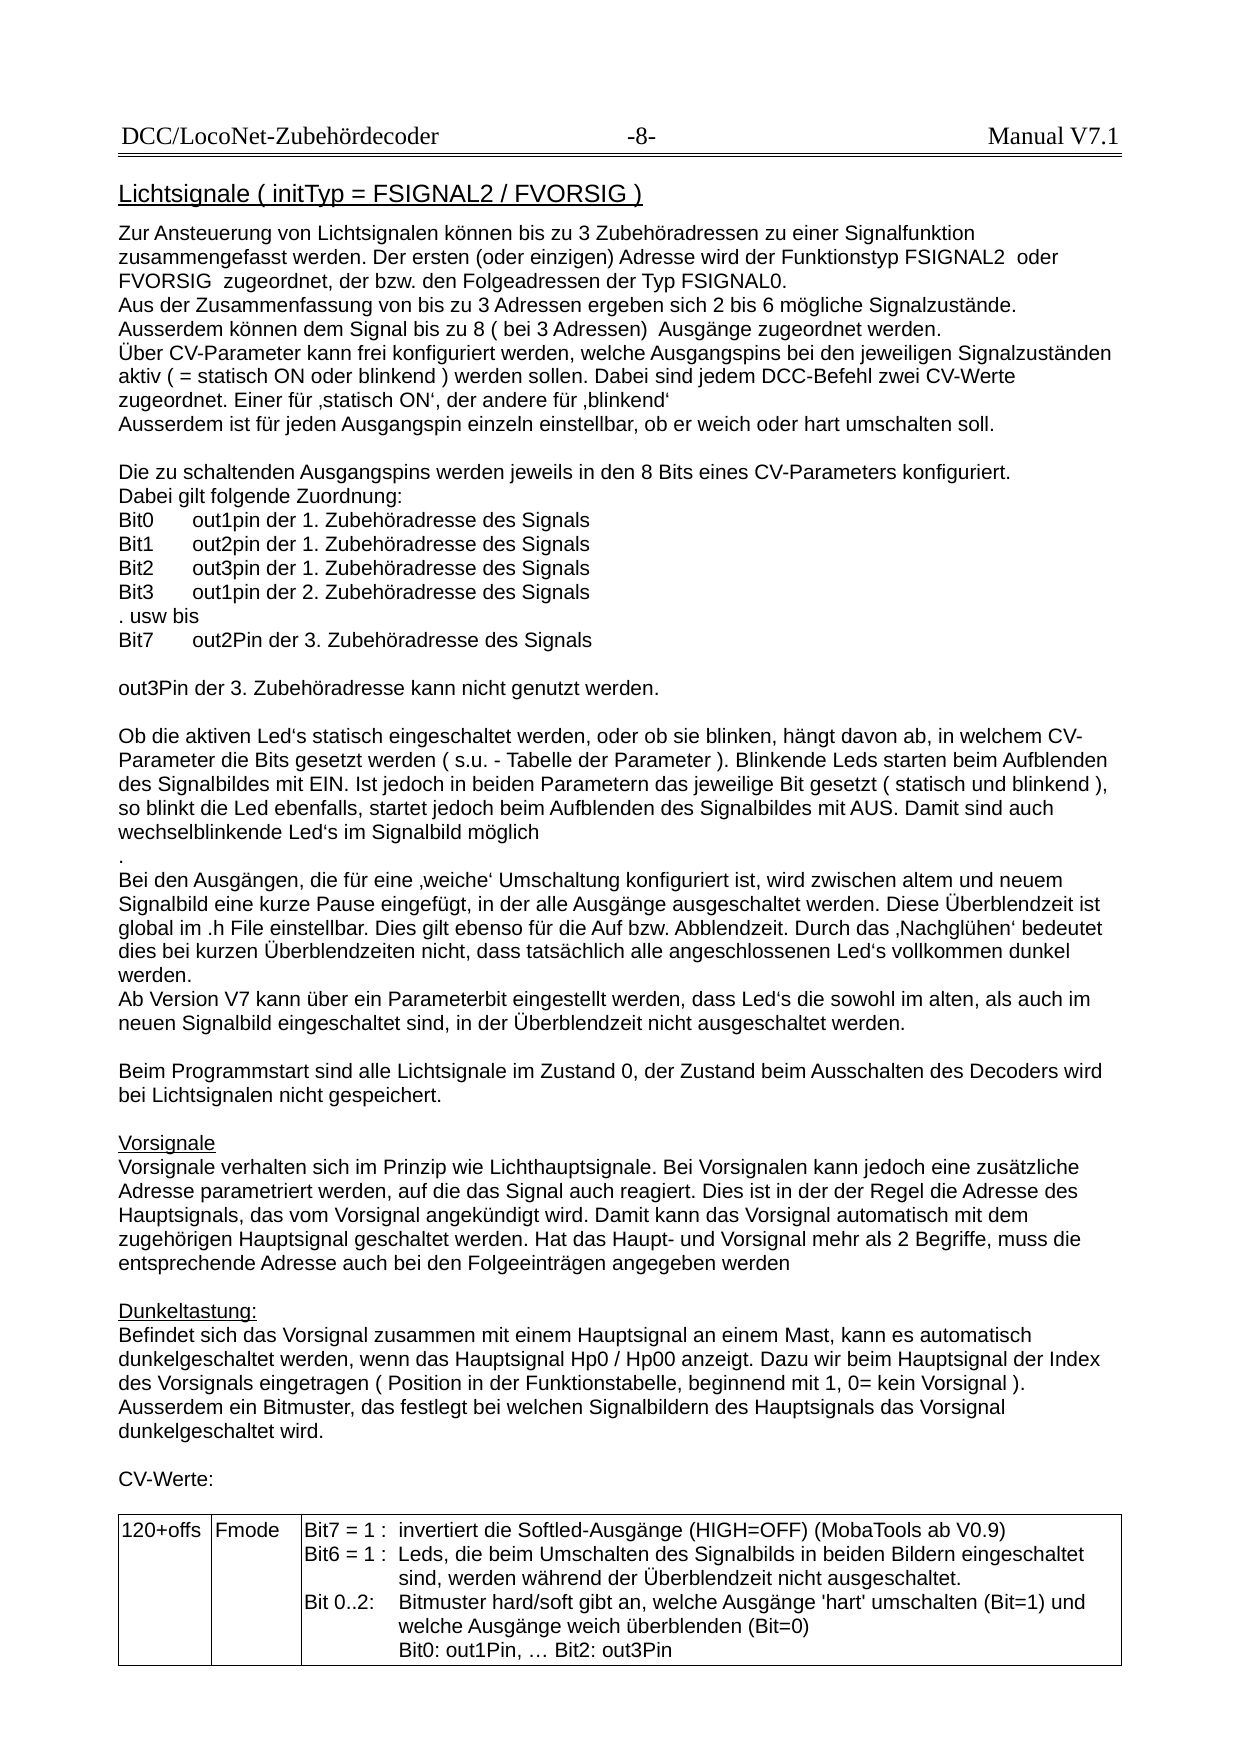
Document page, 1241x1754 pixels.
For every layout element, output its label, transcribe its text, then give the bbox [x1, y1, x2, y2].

text Zur Ansteuerung von Lichtsignalen können bis zu 3 Zubehöradressen zu einer Signalfunktion zusammengefasst werden. Der ersten (oder einzigen) Adresse wird der Funktionstyp FSIGNAL2 oder FVORSIG zugeordnet, der bzw. den Folgeadressen der Typ FSIGNAL0. [118, 221, 1122, 292]
text Über CV-Parameter kann frei konfiguriert werden, welche Ausgangspins bei den jeweiligen Signalzuständen aktiv ( = statisch ON oder blinkend ) werden sollen. Dabei sind jedem DCC-Befehl zwei CV-Werte zugeordnet. Einer für ‚statisch ON‘, der andere für ‚blinkend‘ [118, 340, 1122, 412]
text out3Pin der 3. Zubehöradresse kann nicht genutzt werden. [118, 676, 1122, 700]
text Ausserdem ist für jeden Ausgangspin einzeln einstellbar, ob er weich oder hart umschalten soll. [118, 412, 1122, 436]
text Bei den Ausgängen, die für eine ‚weiche‘ Umschaltung konfiguriert ist, wird zwischen altem und neuem Signalbild eine kurze Pause eingefügt, in der alle Ausgänge ausgeschaltet werden. Diese Überblendzeit ist global im .h File einstellbar. Dies gilt ebenso für die Auf bzw. Abblendzeit. Durch das ‚Nachglühen‘ bedeutet dies bei kurzen Überblendzeiten nicht, dass tatsächlich alle angeschlossenen Led‘s vollkommen dunkel werden. [118, 867, 1122, 987]
text Beim Programmstart sind alle Lichtsignale im Zustand 0, der Zustand beim Ausschalten des Decoders wird bei Lichtsignalen nicht gespeichert. [118, 1059, 1122, 1107]
text Vorsignale verhalten sich im Prinzip wie Lichthauptsignale. Bei Vorsignalen kann jedoch eine zusätzliche Adresse parametriert werden, auf die das Signal auch reagiert. Dies ist in der der Regel die Adresse des Hauptsignals, das vom Vorsignal angekündigt wird. Damit kann das Vorsignal automatisch mit dem zugehörigen Hauptsignal geschaltet werden. Hat das Haupt- und Vorsignal mehr als 2 Begriffe, muss die entsprechende Adresse auch bei den Folgeeinträgen angegeben werden [118, 1155, 1122, 1275]
table_header 120+offs [119, 1515, 211, 1665]
text Bit2 out3pin der 1. Zubehöradresse des Signals [118, 556, 1122, 580]
text Dunkeltastung: [118, 1299, 1122, 1323]
text Dabei gilt folgende Zuordnung: [118, 484, 1122, 508]
text Ab Version V7 kann über ein Parameterbit eingestellt werden, dass Led‘s die sowohl im alten, als auch im neuen Signalbild eingeschaltet sind, in der Überblendzeit nicht ausgeschaltet werden. [118, 987, 1122, 1035]
text Bit1 out2pin der 1. Zubehöradresse des Signals [118, 532, 1122, 556]
text Bit3 out1pin der 2. Zubehöradresse des Signals [118, 580, 1122, 604]
table_header Fmode [212, 1515, 301, 1665]
table_header Bit7 = 1 : invertiert die Softled-Ausgänge (HIGH=OFF) (MobaTools ab V0.9) Bit6 = 1 : Leds, die beim Umschalten des Signalbilds in beiden Bildern eingeschaltet sind, werden während der Überblendzeit nicht ausgeschaltet. Bit 0..2: Bitmuster hard/soft gibt an, welche Ausgänge 'hart' umschalten (Bit=1) und welche Ausgänge weich überblenden (Bit=0) Bit0: out1Pin, … Bit2: out3Pin [302, 1515, 1121, 1665]
text Die zu schaltenden Ausgangspins werden jeweils in den 8 Bits eines CV-Parameters konfiguriert. [118, 460, 1122, 484]
text Aus der Zusammenfassung von bis zu 3 Adressen ergeben sich 2 bis 6 mögliche Signalzustände. Ausserdem können dem Signal bis zu 8 ( bei 3 Adressen) Ausgänge zugeordnet werden. [118, 292, 1122, 340]
text Bit7 out2Pin der 3. Zubehöradresse des Signals [118, 628, 1122, 652]
text . [118, 843, 1122, 867]
text CV-Werte: [118, 1466, 1122, 1490]
text Befindet sich das Vorsignal zusammen mit einem Hauptsignal an einem Mast, kann es automatisch dunkelgeschaltet werden, wenn das Hauptsignal Hp0 / Hp00 anzeigt. Dazu wir beim Hauptsignal der Index des Vorsignals eingetragen ( Position in der Funktionstabelle, beginnend mit 1, 0= kein Vorsignal ). Ausserdem ein Bitmuster, das festlegt bei welchen Signalbildern des Hauptsignals das Vorsignal dunkelgeschaltet wird. [118, 1323, 1122, 1442]
text Ob die aktiven Led‘s statisch eingeschaltet werden, oder ob sie blinken, hängt davon ab, in welchem CV-Parameter die Bits gesetzt werden ( s.u. - Tabelle der Parameter ). Blinkende Leds starten beim Aufblenden des Signalbildes mit EIN. Ist jedoch in beiden Parametern das jeweilige Bit gesetzt ( statisch und blinkend ), so blinkt die Led ebenfalls, startet jedoch beim Aufblenden des Signalbildes mit AUS. Damit sind auch wechselblinkende Led‘s im Signalbild möglich [118, 724, 1122, 843]
text Vorsignale [118, 1131, 1122, 1155]
subtitle Lichtsignale ( initTyp = FSIGNAL2 / FVORSIG ) [118, 179, 1122, 208]
text Bit0 out1pin der 1. Zubehöradresse des Signals [118, 508, 1122, 532]
text . usw bis [118, 604, 1122, 628]
